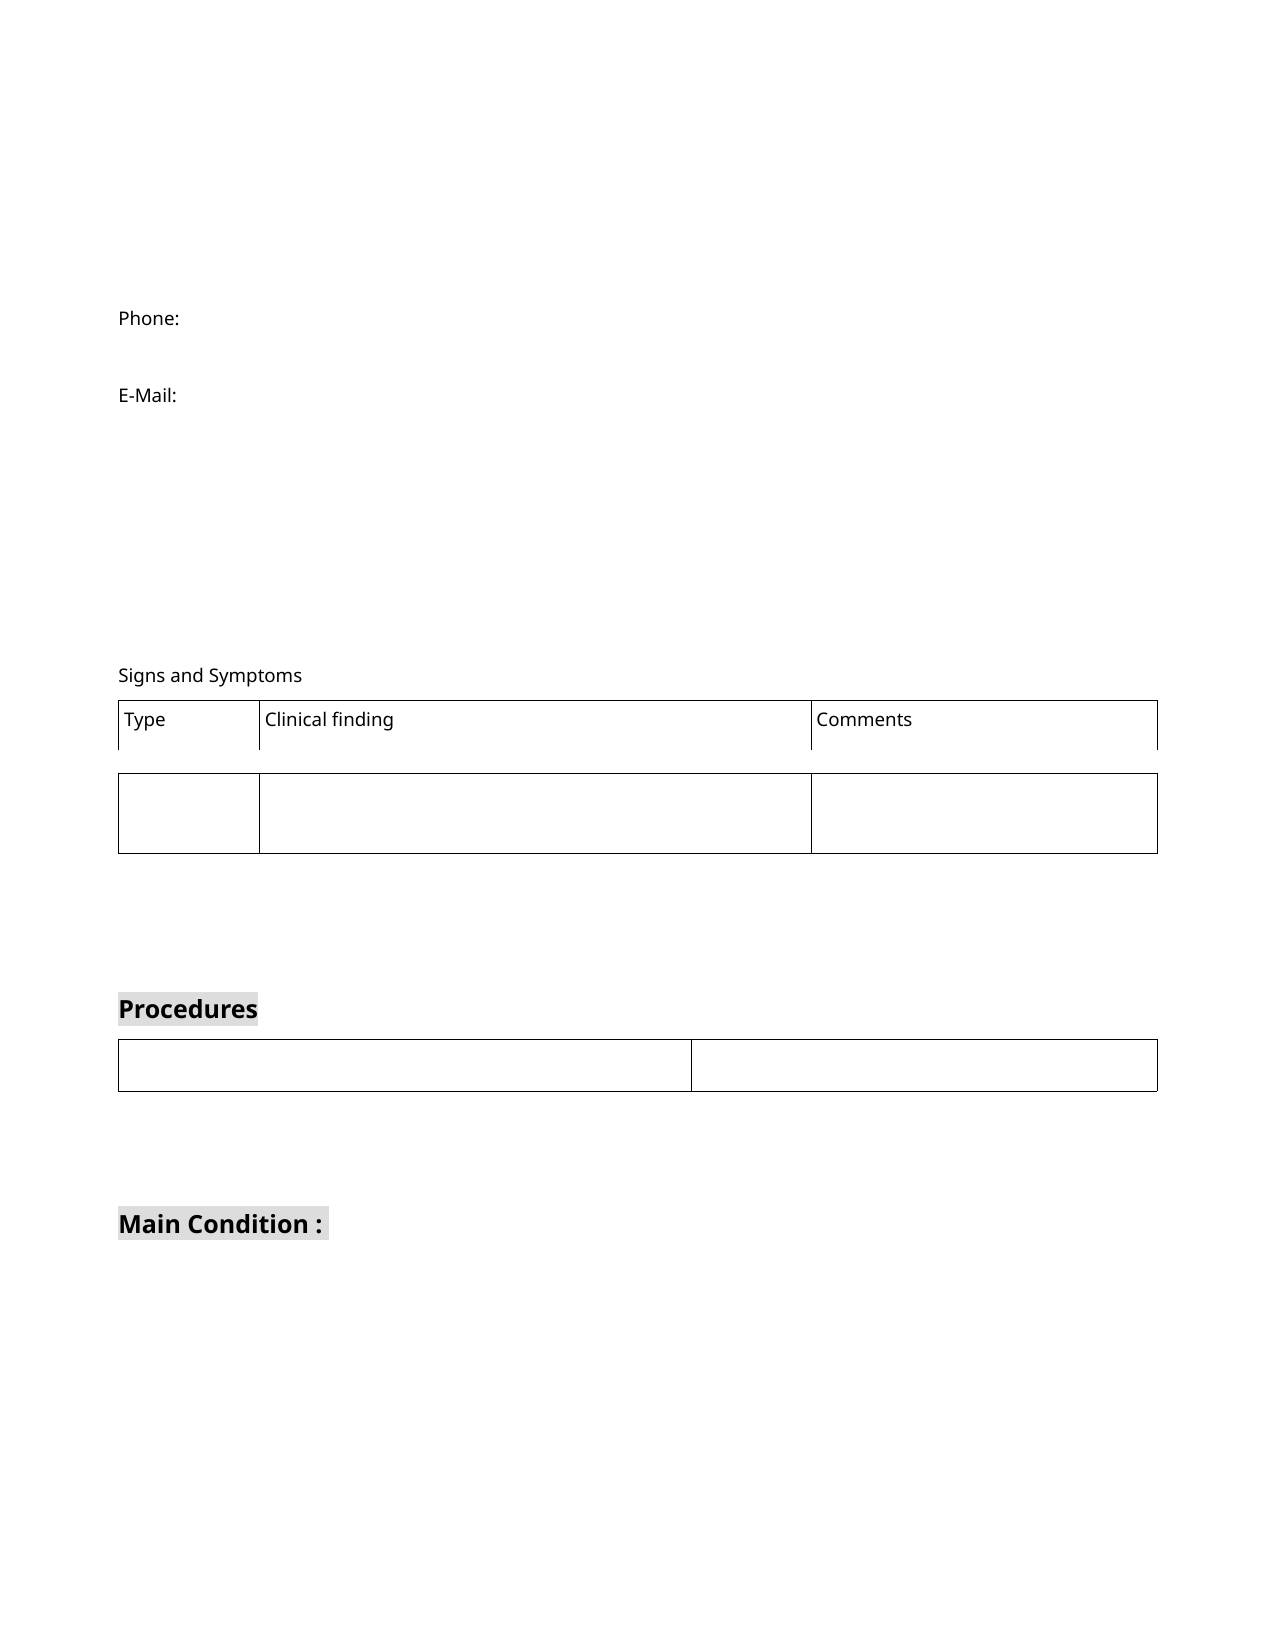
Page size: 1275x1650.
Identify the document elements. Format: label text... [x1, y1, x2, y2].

text <if test="evaluation.diagnosis"> [118, 1183, 1157, 1206]
text <if test="evaluation.secondary_conditions"> [118, 1288, 1157, 1322]
text </if> [118, 1253, 1157, 1276]
text <if test="evaluation.actions"> [118, 911, 1157, 945]
text Signs and Symptoms [118, 662, 1157, 688]
table_header <clinical.comments> [812, 774, 1157, 853]
text </for> [118, 854, 1157, 876]
text Main Condition : <evaluation.diagnosis.rec_name> [118, 1206, 1157, 1240]
table_header Comments [812, 701, 1157, 750]
text </if> [118, 876, 1157, 899]
text <if test="evaluation.signs_and_symptoms"> [118, 616, 1157, 649]
text <for each="clinical in evaluation.signs_and_symptoms"> [118, 750, 1157, 772]
table_header Type [119, 701, 259, 750]
text Procedures [118, 992, 1157, 1026]
table_header <procedure.procedure.rec_name> [119, 1040, 691, 1091]
table_header <procedure.comments> [692, 1040, 1157, 1091]
text <for each="procedure in evaluation.actions"> [118, 958, 1157, 992]
table_header <clinical.sign_or_symptom> [119, 774, 259, 853]
text </if> [118, 1125, 1157, 1149]
table_header <clinical.clinical.name> [260, 774, 811, 853]
text </for> [118, 1092, 1157, 1125]
table_header Clinical finding [260, 701, 811, 750]
